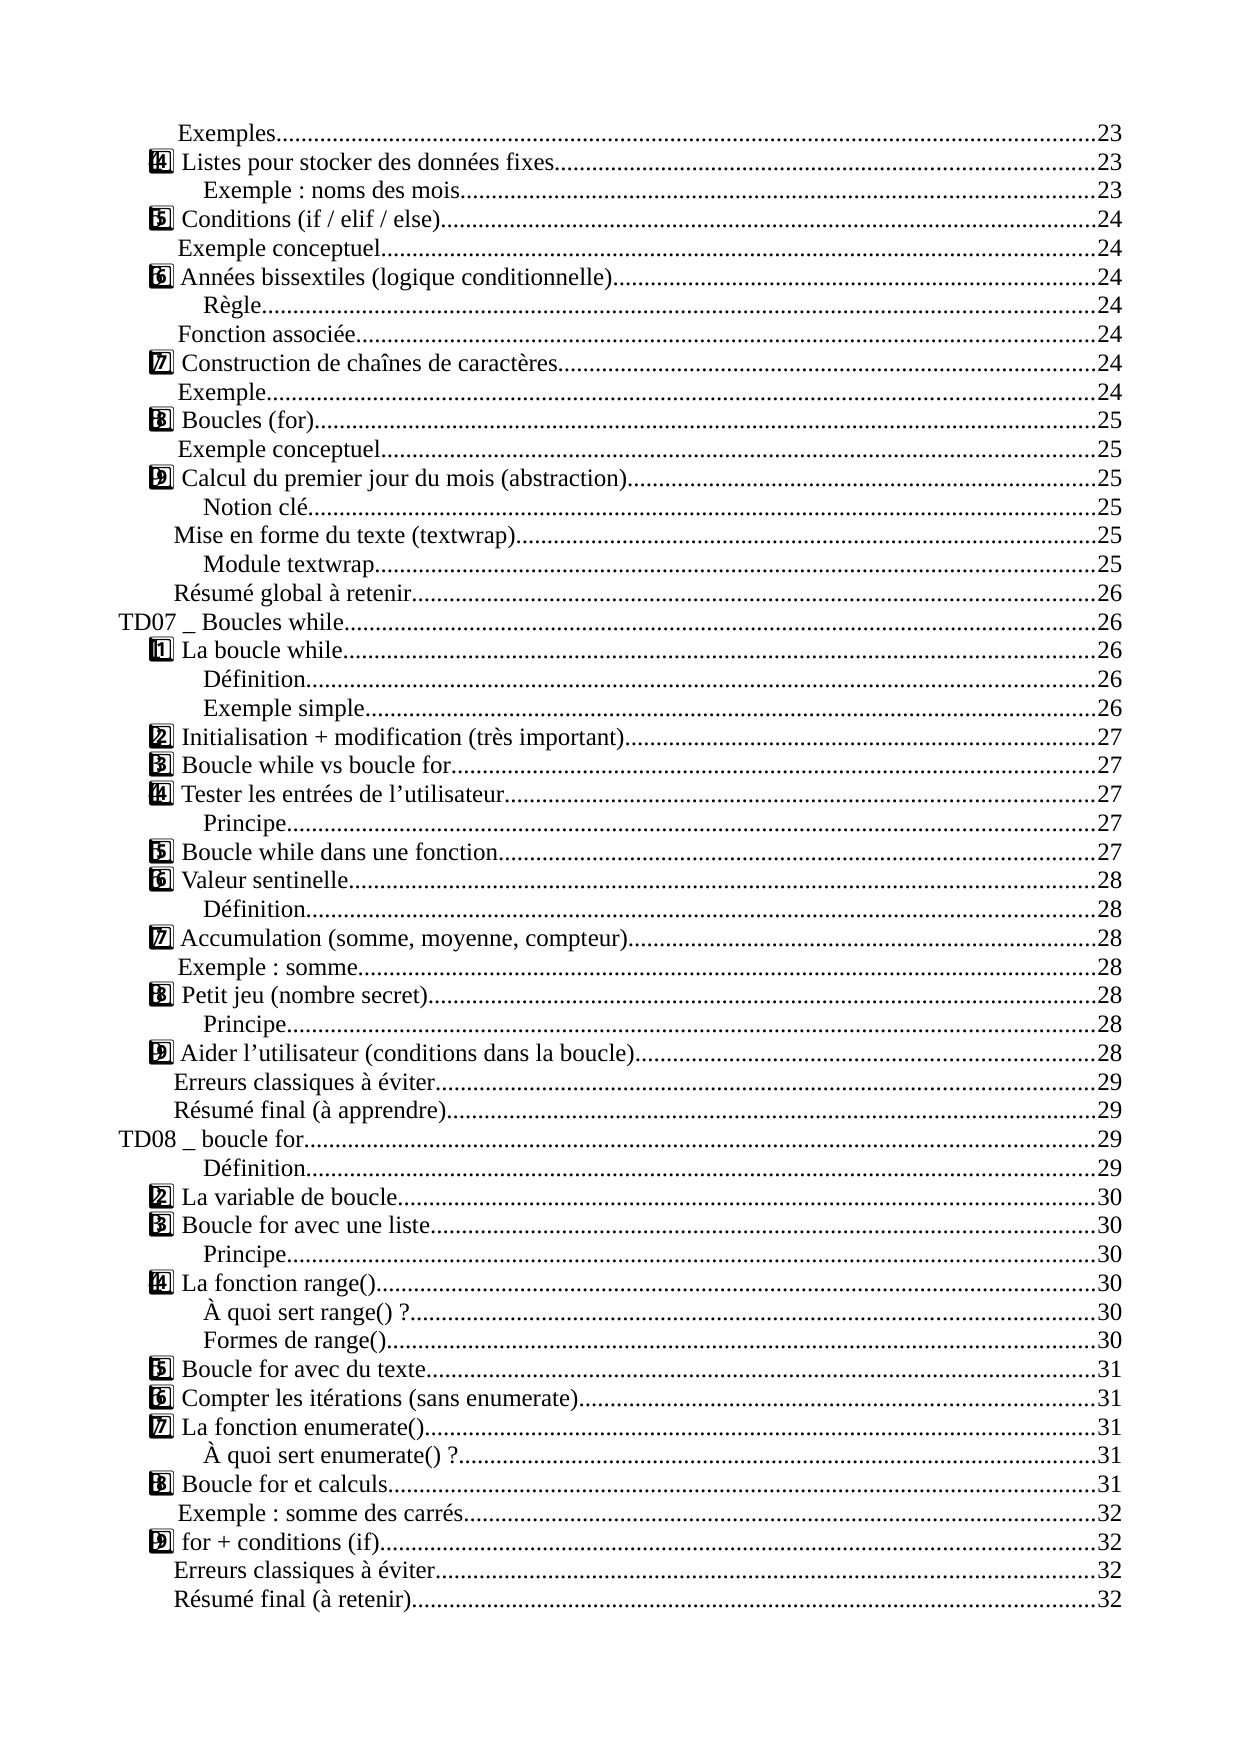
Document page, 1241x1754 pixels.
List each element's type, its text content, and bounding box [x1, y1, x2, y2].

text 9️⃣ Calcul du premier jour du mois (abstraction) 25 [148, 463, 1122, 492]
text 3️⃣ Boucle for avec une liste 30 [148, 1211, 1122, 1239]
text 🔟 Mise en forme du texte (textwrap) 25 [148, 521, 1122, 549]
text 🔹 Principe 28 [177, 1009, 1122, 1038]
text 🔹 Exemple simple 26 [177, 693, 1122, 722]
text 3️⃣ Boucle while vs boucle for 27 [148, 751, 1122, 779]
text Exemple conceptuel 24 [177, 233, 1122, 262]
text 6️⃣ Valeur sentinelle 28 [148, 866, 1122, 894]
text 8️⃣ Boucles (for) 25 [148, 406, 1122, 434]
text 5️⃣ Boucle while dans une fonction 27 [148, 837, 1122, 866]
text 1️⃣ La boucle while 26 [148, 636, 1122, 664]
text Exemple : somme des carrés 32 [177, 1498, 1122, 1527]
text 🔹 Règle 24 [177, 291, 1122, 319]
text 🔹 Principe 30 [177, 1239, 1122, 1268]
text 🧠 Résumé global à retenir 26 [148, 578, 1122, 607]
text 7️⃣ La fonction enumerate() 31 [148, 1412, 1122, 1441]
text 7️⃣ Construction de chaînes de caractères 24 [148, 348, 1122, 377]
text 7️⃣ Accumulation (somme, moyenne, compteur) 28 [148, 923, 1122, 952]
text Exemple 24 [177, 377, 1122, 406]
text 5️⃣ Boucle for avec du texte 31 [148, 1354, 1122, 1383]
text Exemple conceptuel 25 [177, 434, 1122, 463]
text 8️⃣ Petit jeu (nombre secret) 28 [148, 981, 1122, 1009]
text Exemple : somme 28 [177, 952, 1122, 981]
text 🔹 Exemple : noms des mois 23 [177, 176, 1122, 204]
text 9️⃣ Aider l’utilisateur (conditions dans la boucle) 28 [148, 1038, 1122, 1067]
text TD07 _ Boucles while 26 [118, 607, 1122, 636]
text 🔹 Définition 26 [177, 664, 1122, 693]
text 9️⃣ for + conditions (if) 32 [148, 1527, 1122, 1556]
text 4️⃣ Listes pour stocker des données fixes 23 [148, 147, 1122, 176]
text Exemples 23 [177, 118, 1122, 147]
text 🔹 À quoi sert range() ? 30 [177, 1297, 1122, 1326]
text 2️⃣ La variable de boucle 30 [148, 1182, 1122, 1211]
text 🔹 Définition 29 [177, 1153, 1122, 1182]
text TD08 _ boucle for 29 [118, 1124, 1122, 1153]
text 4️⃣ Tester les entrées de l’utilisateur 27 [148, 779, 1122, 808]
text 🔹 Notion clé 25 [177, 492, 1122, 521]
text 🧠 Résumé final (à apprendre) 29 [148, 1096, 1122, 1124]
text 4️⃣ La fonction range() 30 [148, 1268, 1122, 1297]
text 5️⃣ Conditions (if / elif / else) 24 [148, 204, 1122, 233]
text 🧠 Résumé final (à retenir) 32 [148, 1584, 1122, 1613]
text 🔹 Module textwrap 25 [177, 549, 1122, 578]
text 6️⃣ Années bissextiles (logique conditionnelle) 24 [148, 262, 1122, 291]
text 🔹 À quoi sert enumerate() ? 31 [177, 1441, 1122, 1469]
text 🔟 Erreurs classiques à éviter 32 [148, 1556, 1122, 1584]
text 8️⃣ Boucle for et calculs 31 [148, 1469, 1122, 1498]
text 🔹 Principe 27 [177, 808, 1122, 837]
text 🔟 Erreurs classiques à éviter 29 [148, 1067, 1122, 1096]
text 🔹 Définition 28 [177, 894, 1122, 923]
text 2️⃣ Initialisation + modification (très important) 27 [148, 722, 1122, 751]
text 6️⃣ Compter les itérations (sans enumerate) 31 [148, 1383, 1122, 1412]
text 🔹 Formes de range() 30 [177, 1326, 1122, 1354]
text Fonction associée 24 [177, 319, 1122, 348]
